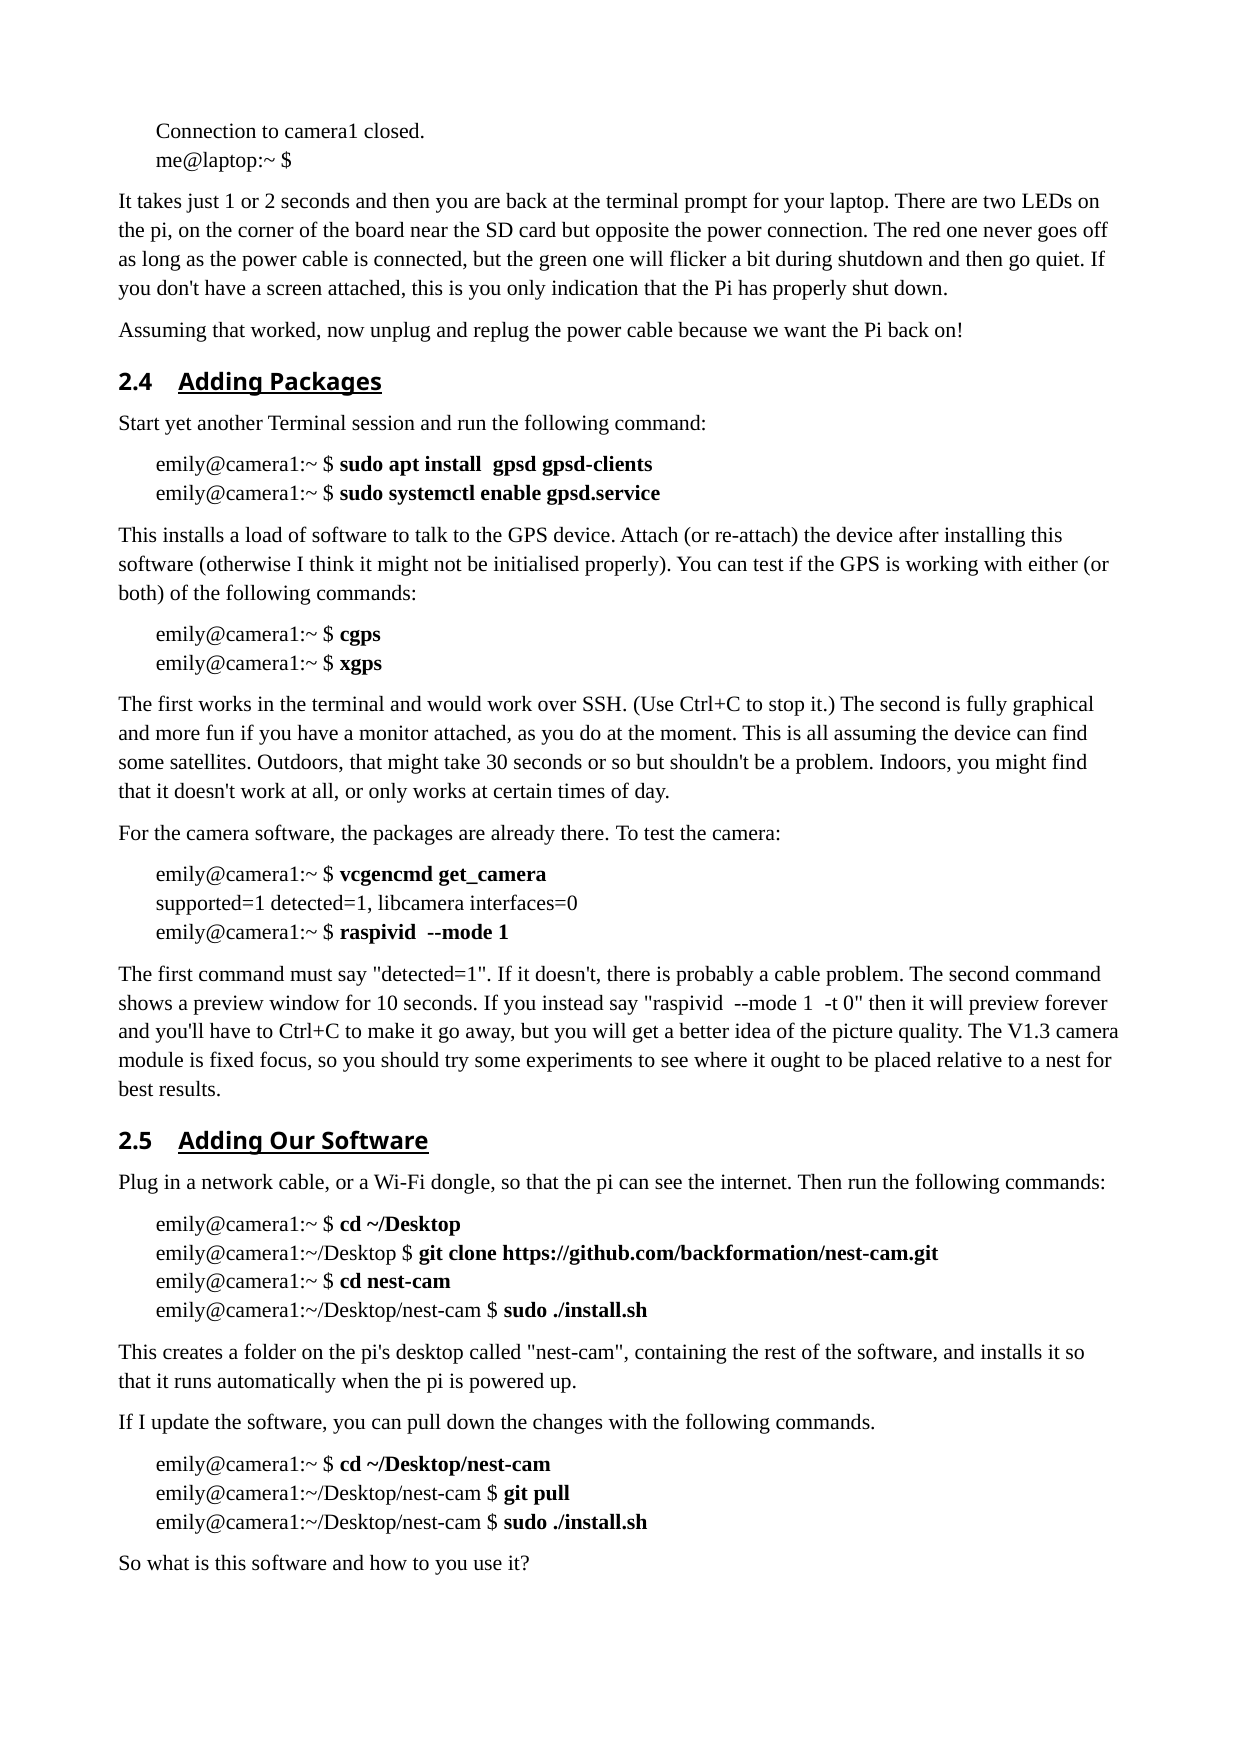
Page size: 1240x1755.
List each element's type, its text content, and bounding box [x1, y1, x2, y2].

text The first command must say "detected=1". If it doesn't, there is probably a cable problem. The second command shows a preview window for 10 seconds. If you instead say "raspivid --mode 1 -t 0" then it will preview forever and you'll have to Ctrl+C to make it go away, but you will get a better idea of the picture quality. The V1.3 camera module is fixed focus, so you should try some experiments to see where it ought to be placed relative to a nest for best results. [118, 961, 1121, 1102]
text Assuming that worked, now unplug and replug the power cable because we want the Pi back on! [118, 317, 1121, 342]
text This creates a folder on the pi's desktop called "nest-cam", containing the rest of the software, and installs it so that it runs automatically when the pi is powered up. [118, 1339, 1121, 1393]
text emily@camera1:~ $ vcgencmd get_camera supported=1 detected=1, libcamera interfaces=0 emily@camera1:~ $ raspivid --mode 1 [156, 861, 1121, 944]
text emily@camera1:~ $ cgps emily@camera1:~ $ xgps [156, 621, 1121, 675]
text For the camera software, the packages are already there. To test the camera: [118, 820, 1121, 845]
subtitle Adding Our Software [118, 1124, 1121, 1157]
text It takes just 1 or 2 seconds and then you are back at the terminal prompt for your laptop. There are two LEDs on the pi, on the corner of the board near the SD card but opposite the power connection. The red one never goes off as long as the power cable is connected, but the green one will flicker a bit during shutdown and then go quiet. If you don't have a screen attached, this is you only indication that the Pi has properly shut down. [118, 188, 1121, 301]
text emily@camera1:~ $ cd ~/Desktop/nest-cam emily@camera1:~/Desktop/nest-cam $ git pull emily@camera1:~/Desktop/nest-cam $ sudo ./install.sh [156, 1451, 1121, 1534]
subtitle Adding Packages [118, 364, 1121, 397]
text emily@camera1:~ $ sudo apt install gpsd gpsd-clients emily@camera1:~ $ sudo systemctl enable gpsd.service [156, 451, 1121, 505]
text If I update the software, you can pull down the changes with the following commands. [118, 1409, 1121, 1434]
text emily@camera1:~ $ cd ~/Desktop emily@camera1:~/Desktop $ git clone https://github.com/backformation/nest-cam.git emily@camera1:~ $ cd nest-cam emily@camera1:~/Desktop/nest-cam $ sudo ./install.sh [156, 1211, 1121, 1323]
text Plug in a network cable, or a Wi-Fi dongle, so that the pi can see the internet. Then run the following commands: [118, 1169, 1121, 1194]
text Connection to camera1 closed. me@laptop:~ $ [156, 118, 1121, 172]
text The first works in the terminal and would work over SSH. (Use Ctrl+C to stop it.) The second is fully graphical and more fun if you have a monitor attached, as you do at the moment. This is all assuming the device can find some satellites. Outdoors, that might take 30 seconds or so but shouldn't be a problem. Indoors, you might find that it doesn't work at all, or only works at certain times of day. [118, 691, 1121, 803]
text This installs a load of software to talk to the GPS device. Attach (or re-attach) the device after installing this software (otherwise I think it might not be initialised properly). You can test if the GPS is working with either (or both) of the following commands: [118, 522, 1121, 605]
text Start yet another Terminal session and run the following command: [118, 410, 1121, 435]
text So what is this software and how to you use it? [118, 1550, 1121, 1575]
